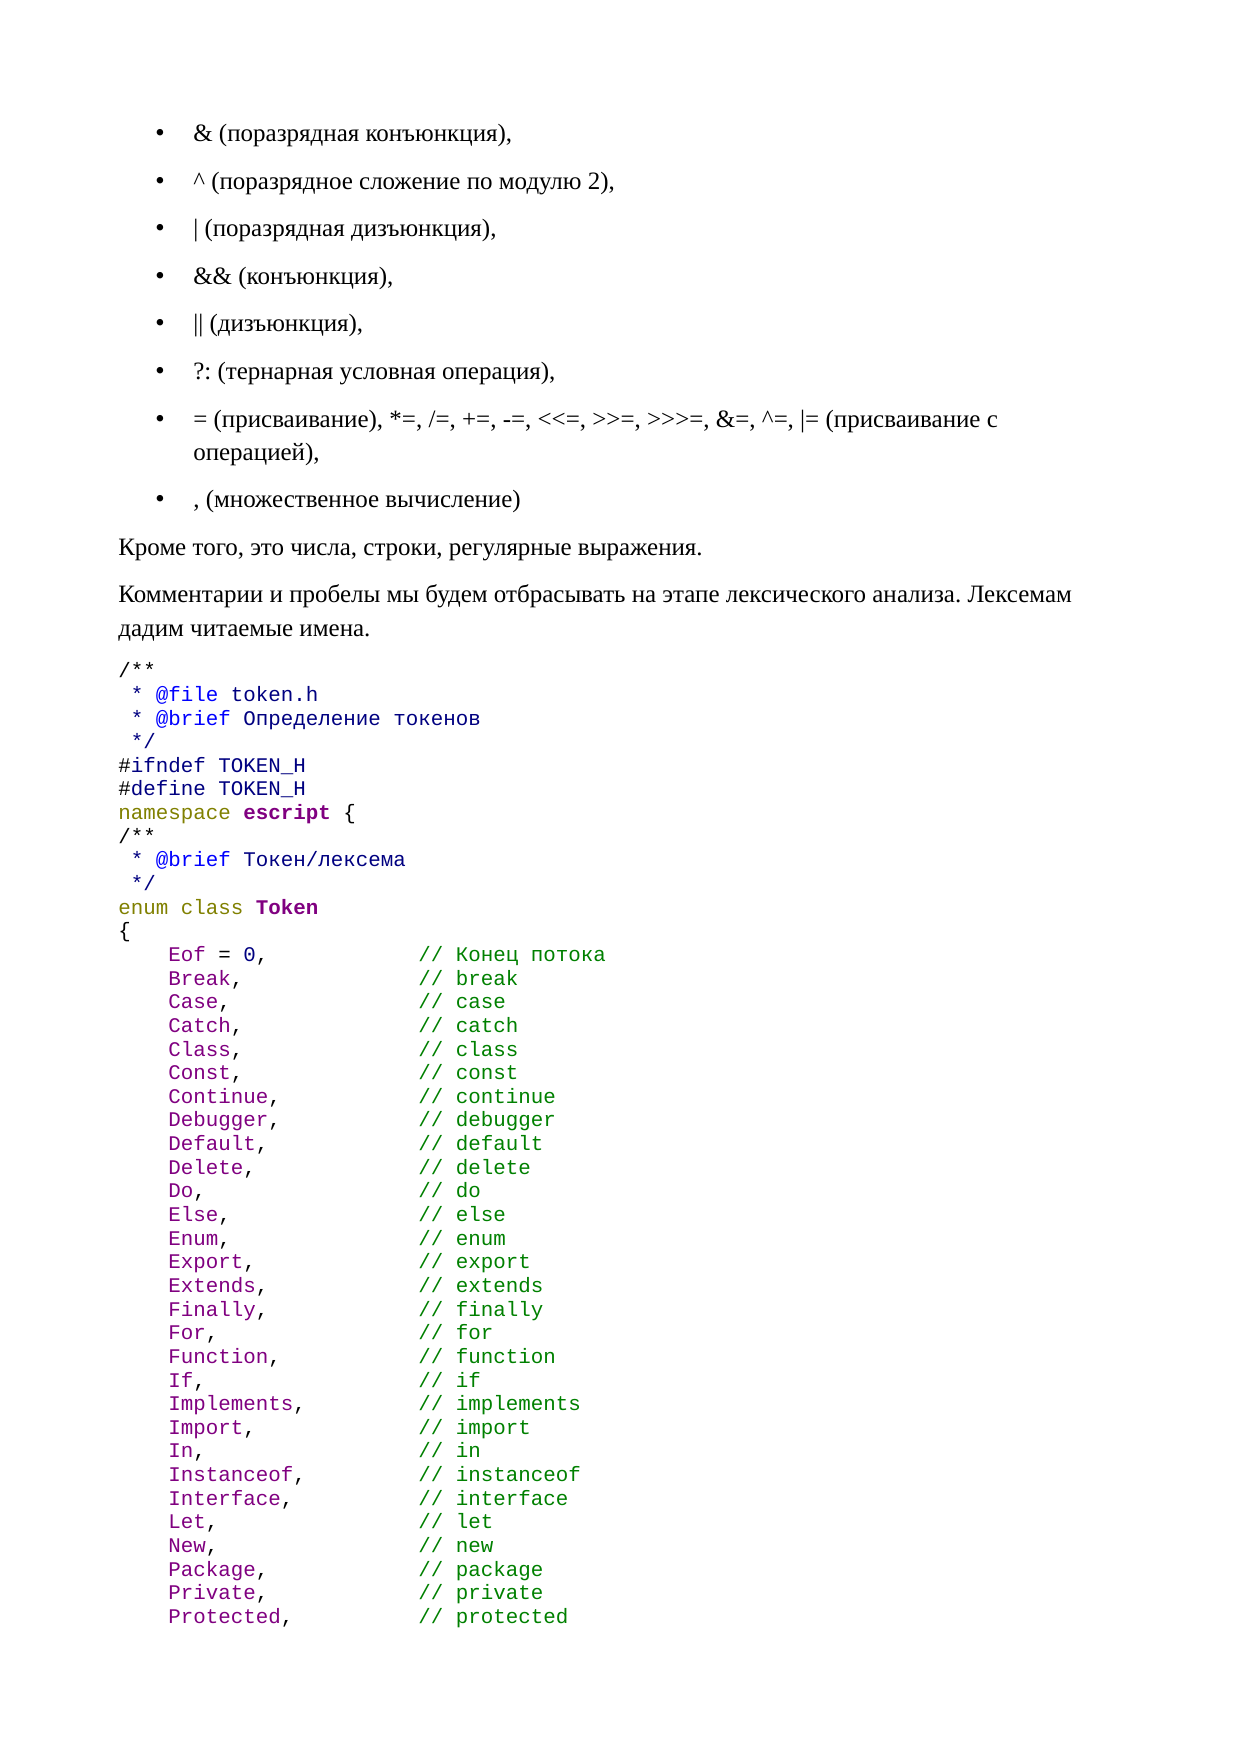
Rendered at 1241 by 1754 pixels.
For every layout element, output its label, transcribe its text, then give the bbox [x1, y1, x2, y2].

list | (поразрядная дизъюнкция), [156, 213, 1122, 242]
text #define TOKEN_H [118, 778, 1122, 802]
text * @brief Токен/лексема [118, 849, 1122, 873]
text Комментарии и пробелы мы будем отбрасывать на этапе лексического анализа. Лексемам дадим читаемые имена. [118, 579, 1122, 641]
list ^ (поразрядное сложение по модулю 2), [156, 166, 1122, 194]
text Do, // do [118, 1180, 1122, 1204]
text { [118, 920, 1122, 944]
list , (множественное вычисление) [156, 484, 1122, 513]
text /** [118, 826, 1122, 849]
text */ [118, 873, 1122, 897]
text Protected, // protected [118, 1606, 1122, 1630]
text Break, // break [118, 968, 1122, 991]
text New, // new [118, 1535, 1122, 1559]
text enum class Token [118, 897, 1122, 920]
text Private, // private [118, 1582, 1122, 1606]
text Package, // package [118, 1559, 1122, 1582]
text Finally, // finally [118, 1299, 1122, 1322]
text Continue, // continue [118, 1086, 1122, 1109]
text If, // if [118, 1369, 1122, 1393]
list ?: (тернарная условная операция), [156, 356, 1122, 385]
text Else, // else [118, 1204, 1122, 1228]
text Default, // default [118, 1133, 1122, 1157]
text Let, // let [118, 1511, 1122, 1535]
text Кроме того, это числа, строки, регулярные выражения. [118, 532, 1122, 561]
text */ [118, 731, 1122, 755]
text Debugger, // debugger [118, 1109, 1122, 1133]
text Implements, // implements [118, 1393, 1122, 1417]
list & (поразрядная конъюнкция), [156, 118, 1122, 147]
list && (конъюнкция), [156, 261, 1122, 290]
text Delete, // delete [118, 1157, 1122, 1180]
text Eof = 0, // Конец потока [118, 944, 1122, 968]
text Instanceof, // instanceof [118, 1464, 1122, 1488]
text Function, // function [118, 1346, 1122, 1369]
text namespace escript { [118, 802, 1122, 826]
text For, // for [118, 1322, 1122, 1346]
text * @brief Определение токенов [118, 707, 1122, 731]
list || (дизъюнкция), [156, 308, 1122, 337]
text /** [118, 660, 1122, 684]
text Class, // class [118, 1038, 1122, 1062]
text #ifndef TOKEN_H [118, 755, 1122, 778]
text Extends, // extends [118, 1275, 1122, 1299]
text In, // in [118, 1441, 1122, 1464]
text * @file token.h [118, 684, 1122, 707]
text Import, // import [118, 1417, 1122, 1441]
list = (присваивание), *=, /=, +=, -=, <<=, >>=, >>>=, &=, ^=, |= (присваивание с операцией), [156, 404, 1122, 466]
text Export, // export [118, 1251, 1122, 1275]
text Const, // const [118, 1062, 1122, 1086]
text Catch, // catch [118, 1015, 1122, 1038]
text Interface, // interface [118, 1488, 1122, 1511]
text Case, // case [118, 991, 1122, 1015]
text Enum, // enum [118, 1228, 1122, 1251]
